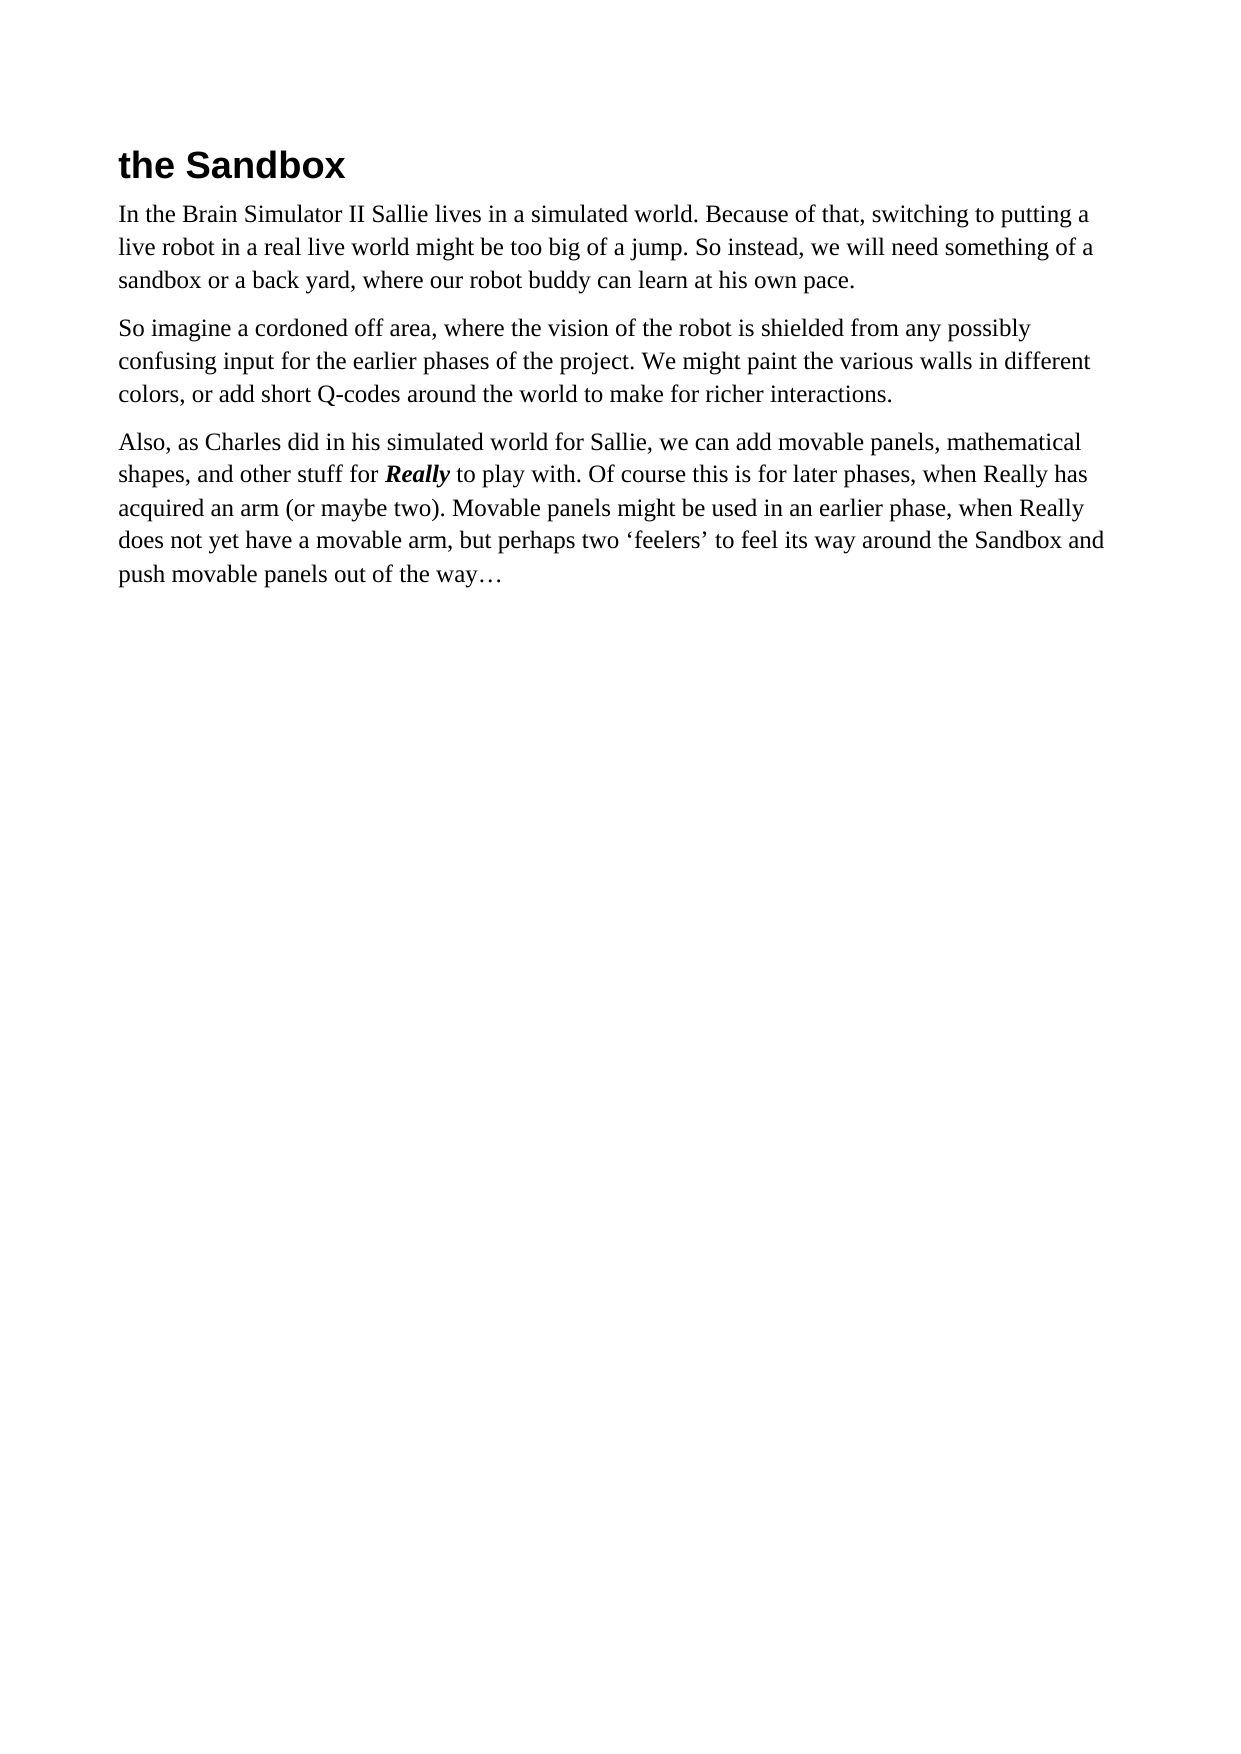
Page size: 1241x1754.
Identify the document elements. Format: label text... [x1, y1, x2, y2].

text In the Brain Simulator II Sallie lives in a simulated world. Because of that, switching to putting a live robot in a real live world might be too big of a jump. So instead, we will need something of a sandbox or a back yard, where our robot buddy can learn at his own pace. [118, 199, 1122, 294]
text Also, as Charles did in his simulated world for Sallie, we can add movable panels, mathematical shapes, and other stuff for Really to play with. Of course this is for later phases, when Really has acquired an arm (or maybe two). Movable panels might be used in an earlier phase, when Really does not yet have a movable arm, but perhaps two ‘feelers’ to feel its way around the Sandbox and push movable panels out of the way… [118, 427, 1122, 587]
subtitle the Sandbox [118, 143, 1122, 187]
text So imagine a cordoned off area, where the vision of the robot is shielded from any possibly confusing input for the earlier phases of the project. We might paint the various walls in different colors, or add short Q-codes around the world to make for richer interactions. [118, 313, 1122, 408]
